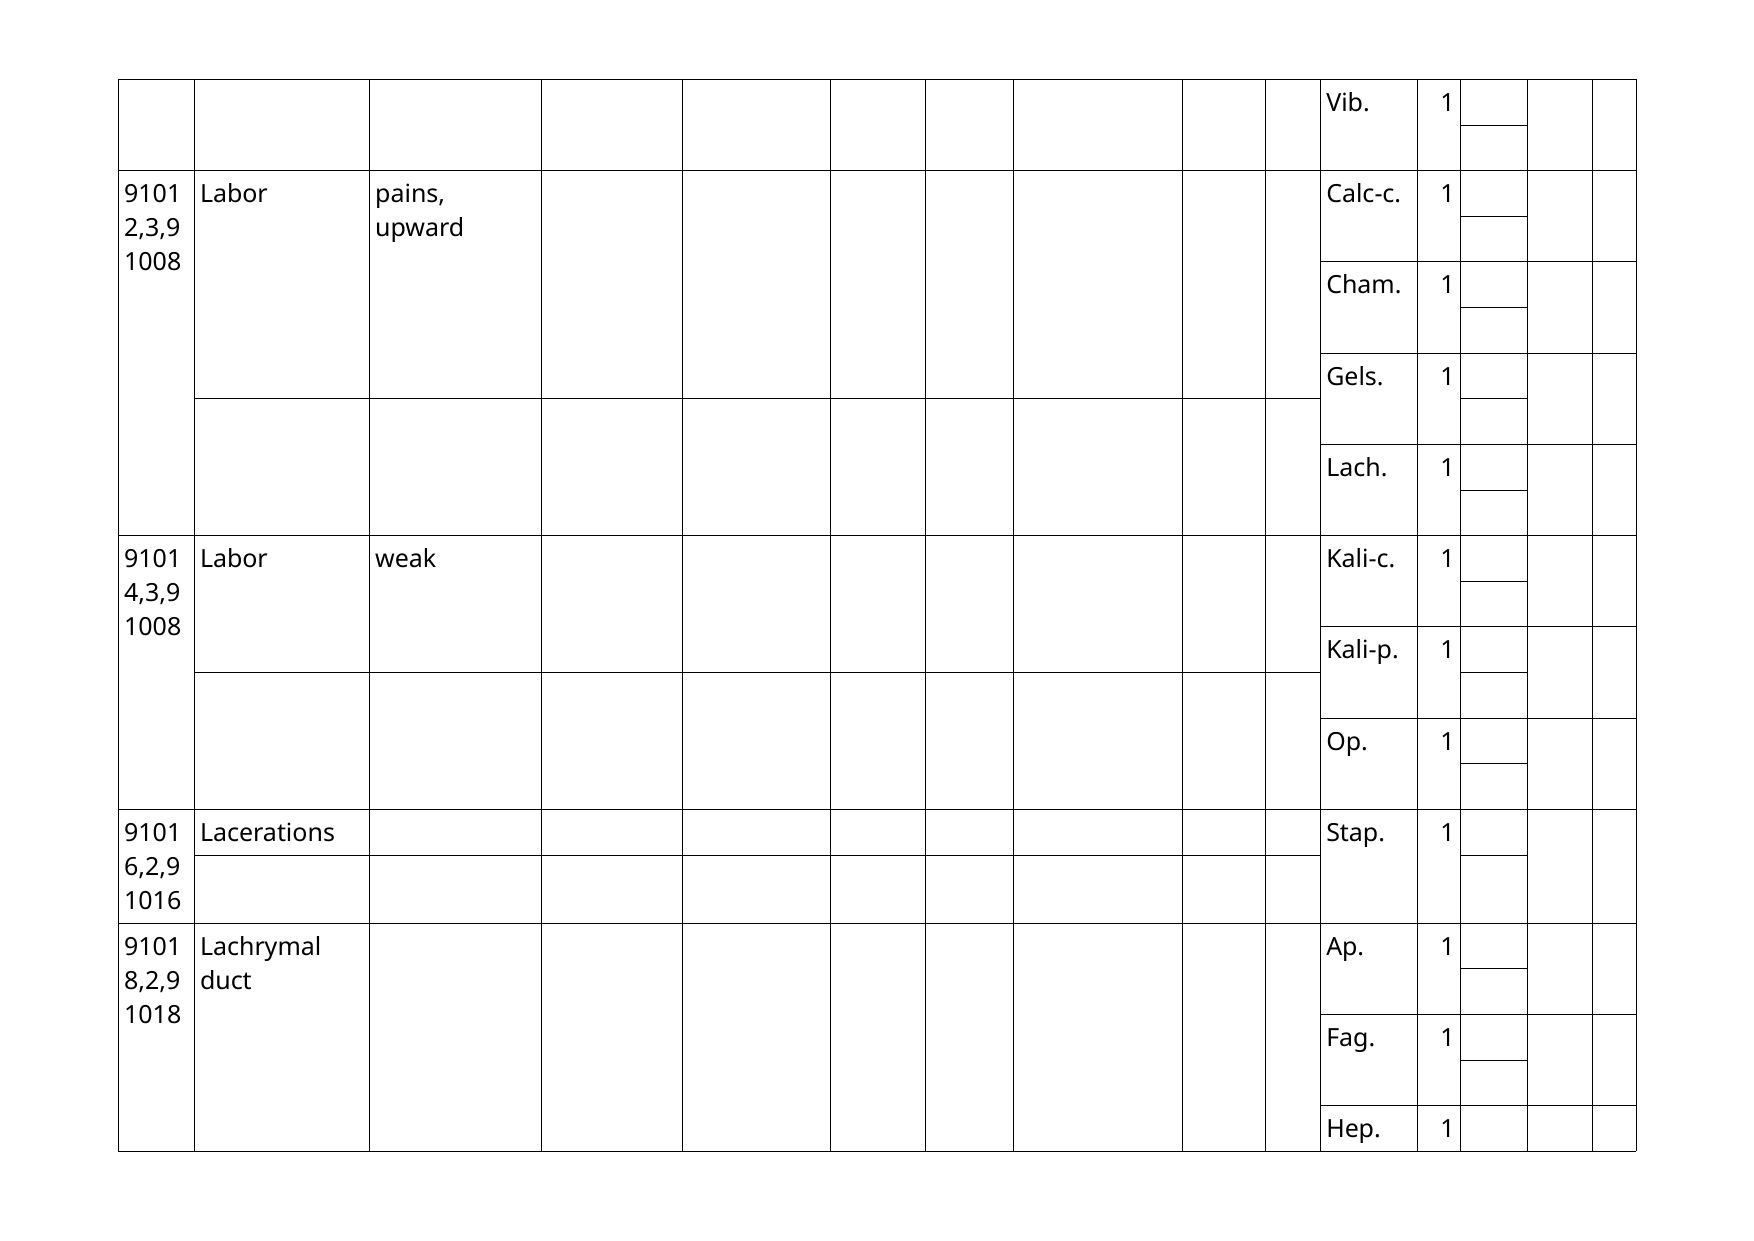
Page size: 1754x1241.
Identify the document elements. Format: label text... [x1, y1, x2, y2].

table_cell Lachrymal duct [195, 924, 369, 1151]
table_cell weak [370, 536, 541, 672]
table_cell Fag. [1321, 1015, 1417, 1105]
table_cell [1461, 399, 1527, 444]
table_cell Vib. [1321, 80, 1417, 170]
table_cell [1528, 627, 1592, 718]
table_cell [195, 399, 369, 535]
table_cell [1593, 1015, 1636, 1105]
table_cell [683, 399, 830, 535]
table_cell [1014, 810, 1182, 854]
table_cell [1461, 673, 1527, 718]
table_cell [370, 399, 541, 535]
table_cell [1528, 171, 1592, 261]
table_cell [370, 80, 541, 170]
table_cell [1593, 810, 1636, 923]
table_cell [1014, 399, 1182, 535]
table_cell [1461, 126, 1527, 170]
table_cell [1266, 399, 1320, 535]
table_cell [926, 171, 1013, 398]
table_cell [1593, 536, 1636, 626]
table_cell 91014,3,91008 [119, 536, 194, 809]
table_cell [1593, 80, 1636, 170]
table_cell [683, 924, 830, 1151]
table_cell pains, upward [370, 171, 541, 398]
table_cell [926, 536, 1013, 672]
table_cell Ap. [1321, 924, 1417, 1014]
table_cell [831, 924, 925, 1151]
table_cell [1528, 924, 1592, 1014]
table_cell Hep. [1321, 1106, 1417, 1151]
table_cell [1183, 536, 1265, 672]
table_cell [1266, 171, 1320, 398]
table_cell [542, 924, 682, 1151]
table_cell Labor [195, 536, 369, 672]
table_cell [831, 80, 925, 170]
table_cell [1183, 171, 1265, 398]
table_cell [1593, 354, 1636, 444]
table_cell 1 [1418, 171, 1460, 261]
table_cell [1593, 262, 1636, 353]
table_cell [1461, 719, 1527, 763]
table_cell Stap. [1321, 810, 1417, 923]
table_cell [1461, 171, 1527, 216]
table_cell [831, 856, 925, 923]
table_cell [926, 399, 1013, 535]
table_cell [683, 536, 830, 672]
table_cell 1 [1418, 1015, 1460, 1105]
table_cell [683, 80, 830, 170]
table_cell [1461, 536, 1527, 581]
table_cell [1528, 1106, 1592, 1151]
table_cell [1461, 491, 1527, 535]
table_cell [1014, 924, 1182, 1151]
table_cell [831, 399, 925, 535]
table_cell [926, 673, 1013, 809]
table_cell [1593, 1106, 1636, 1151]
table_cell [370, 924, 541, 1151]
table_cell [926, 856, 1013, 923]
table_cell [1528, 354, 1592, 444]
table_cell [1593, 719, 1636, 809]
table_cell [683, 856, 830, 923]
table_cell [1593, 627, 1636, 718]
table_cell [119, 80, 194, 170]
table_cell Op. [1321, 719, 1417, 809]
table_cell [542, 856, 682, 923]
table_cell [1461, 582, 1527, 626]
table_cell [831, 171, 925, 398]
table_cell [683, 673, 830, 809]
table_cell [683, 810, 830, 854]
table_cell 1 [1418, 810, 1460, 923]
table_cell [926, 924, 1013, 1151]
table_cell [370, 856, 541, 923]
table_cell 91016,2,91016 [119, 810, 194, 923]
table_cell 1 [1418, 536, 1460, 626]
table_cell Calc-c. [1321, 171, 1417, 261]
table_cell [1266, 536, 1320, 672]
table_cell [542, 673, 682, 809]
table_cell [1461, 262, 1527, 307]
table_cell 1 [1418, 354, 1460, 444]
table_cell [370, 810, 541, 854]
table_cell [1266, 673, 1320, 809]
table_cell [926, 80, 1013, 170]
table_cell [1461, 217, 1527, 261]
table_cell [542, 80, 682, 170]
table_cell Kali-c. [1321, 536, 1417, 626]
table_cell [195, 856, 369, 923]
table_cell 1 [1418, 1106, 1460, 1151]
table_cell [1528, 536, 1592, 626]
table_cell [1183, 80, 1265, 170]
table_cell [1593, 445, 1636, 535]
table_cell [1461, 1061, 1527, 1105]
table_cell [1528, 262, 1592, 353]
table_cell [1461, 856, 1527, 923]
table_cell [542, 171, 682, 398]
table_cell [195, 80, 369, 170]
table_cell [1461, 1106, 1527, 1151]
table_cell [1014, 673, 1182, 809]
table_cell [1461, 810, 1527, 854]
table_cell Lach. [1321, 445, 1417, 535]
table_cell 1 [1418, 80, 1460, 170]
table_cell [1461, 80, 1527, 124]
table_cell [1183, 673, 1265, 809]
table_cell [1014, 856, 1182, 923]
table_cell [195, 673, 369, 809]
table_cell 91012,3,91008 [119, 171, 194, 535]
table_cell [1528, 810, 1592, 923]
table_cell 1 [1418, 924, 1460, 1014]
table_cell Lacerations [195, 810, 369, 854]
table_cell 1 [1418, 262, 1460, 353]
table_cell [1014, 536, 1182, 672]
table_cell [1183, 399, 1265, 535]
table_cell [370, 673, 541, 809]
table_cell [542, 399, 682, 535]
table_cell [1528, 80, 1592, 170]
table_cell [1266, 924, 1320, 1151]
table_cell [1461, 764, 1527, 809]
table_cell [1461, 354, 1527, 398]
table_cell 1 [1418, 719, 1460, 809]
table_cell [1014, 80, 1182, 170]
table_cell 91018,2,91018 [119, 924, 194, 1151]
table_cell [1461, 445, 1527, 489]
table_cell 1 [1418, 445, 1460, 535]
table_cell Labor [195, 171, 369, 398]
table_cell [1528, 719, 1592, 809]
table_cell [1461, 308, 1527, 353]
table_cell [542, 810, 682, 854]
table_cell [1461, 969, 1527, 1014]
table_cell [1528, 1015, 1592, 1105]
table_cell [1266, 810, 1320, 854]
table_cell [1528, 445, 1592, 535]
table_cell [1266, 856, 1320, 923]
table_cell [1461, 627, 1527, 672]
table_cell [1593, 171, 1636, 261]
table_cell [1183, 924, 1265, 1151]
table_cell [926, 810, 1013, 854]
table_cell [1461, 1015, 1527, 1059]
table_cell [831, 810, 925, 854]
table_cell Gels. [1321, 354, 1417, 444]
table_cell Kali-p. [1321, 627, 1417, 718]
table_cell [1183, 856, 1265, 923]
table_cell Cham. [1321, 262, 1417, 353]
table_cell [1461, 924, 1527, 968]
table_cell [1593, 924, 1636, 1014]
table_cell 1 [1418, 627, 1460, 718]
table_cell [1014, 171, 1182, 398]
table_cell [831, 673, 925, 809]
table_cell [1266, 80, 1320, 170]
table_cell [542, 536, 682, 672]
table_cell [1183, 810, 1265, 854]
table_cell [831, 536, 925, 672]
table_cell [683, 171, 830, 398]
